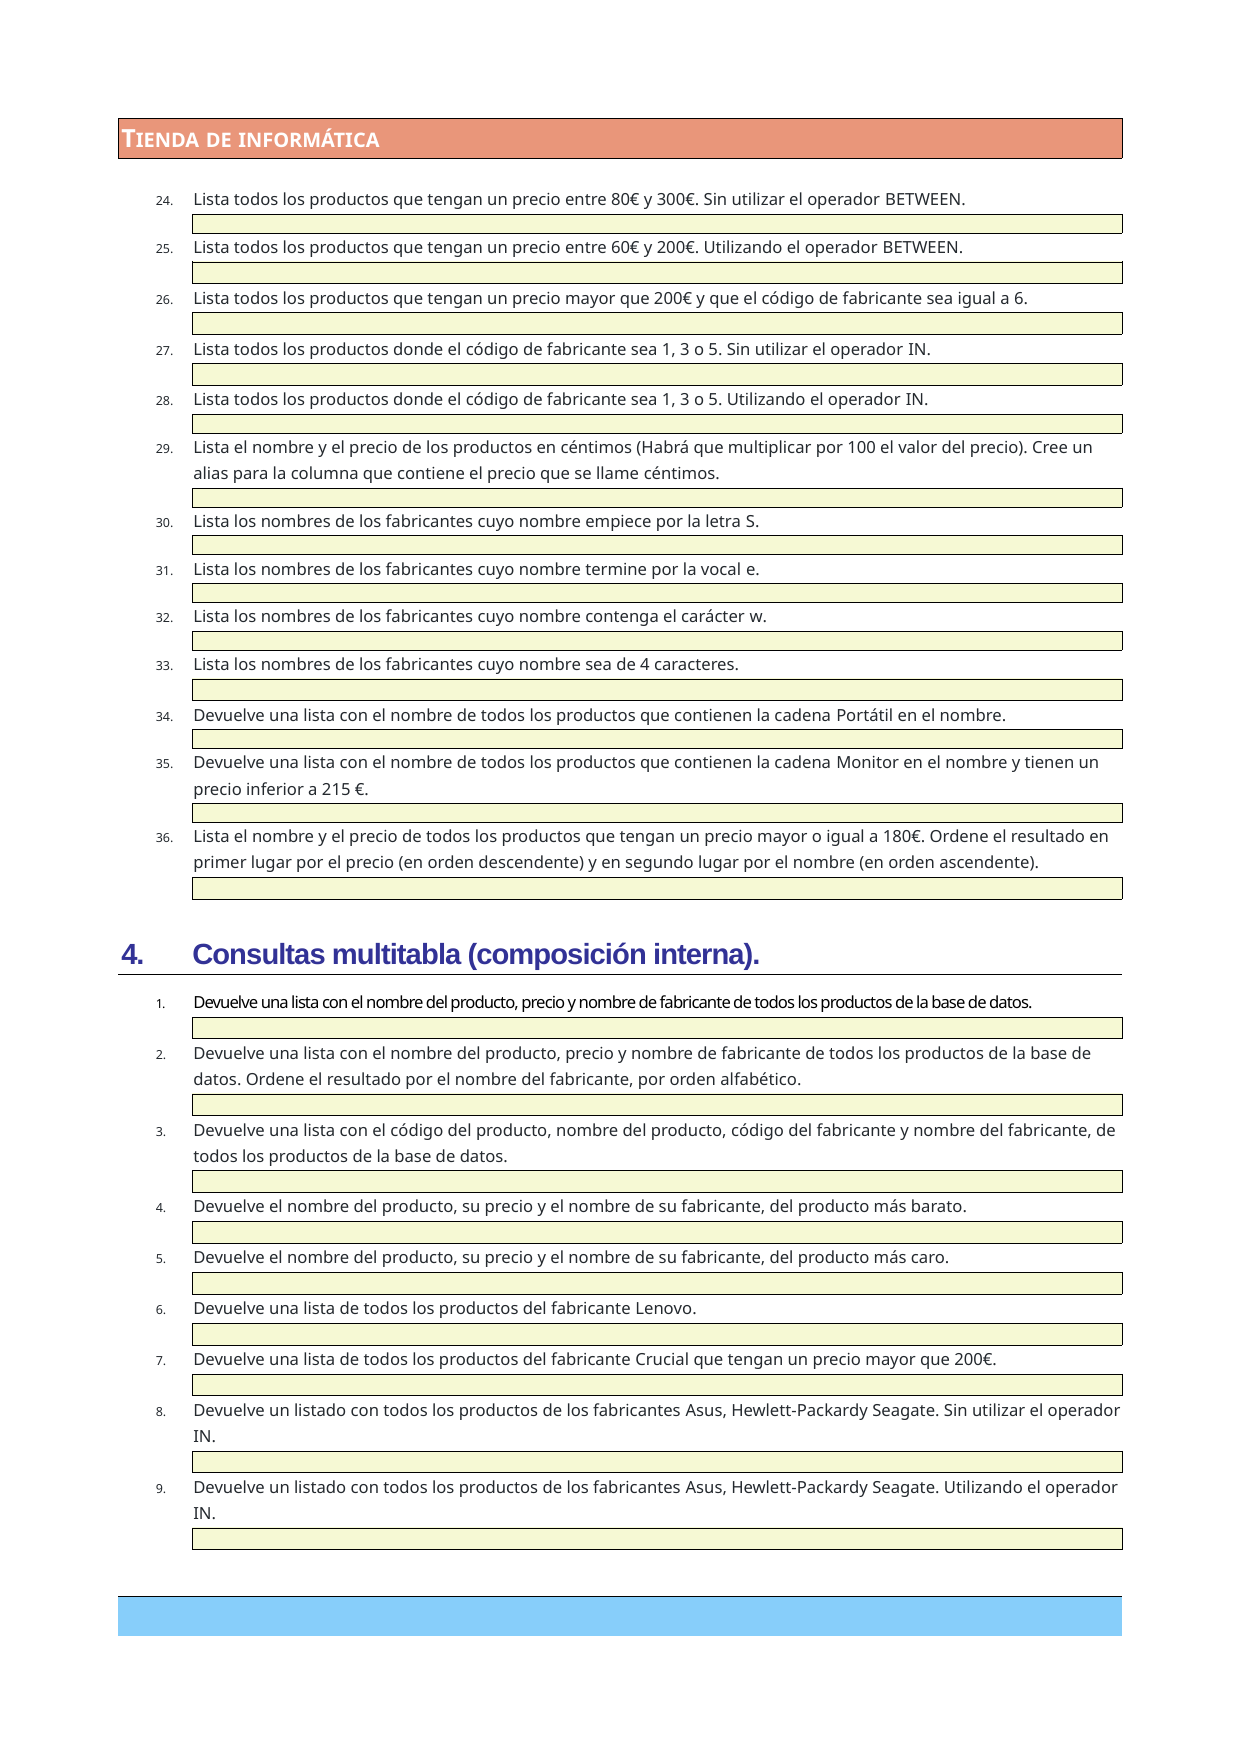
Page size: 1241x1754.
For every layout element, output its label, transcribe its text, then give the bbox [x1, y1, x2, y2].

list Devuelve un listado con todos los productos de los fabricantes Asus, Hewlett-Packardy Seagate. Sin utilizar el operador IN. [156, 1398, 1122, 1447]
text 4. Consultas multitabla (composición interna). [118, 934, 1122, 974]
list Lista todos los productos donde el código de fabricante sea 1, 3 o 5. Sin utilizar el operador IN. [156, 337, 1122, 360]
list Lista el nombre y el precio de todos los productos que tengan un precio mayor o igual a 180€. Ordene el resultado en primer lugar por el precio (en orden descendente) y en segundo lugar por el nombre (en orden ascendente). [156, 825, 1122, 873]
list Devuelve el nombre del producto, su precio y el nombre de su fabricante, del producto más caro. [156, 1246, 1122, 1269]
list Devuelve el nombre del producto, su precio y el nombre de su fabricante, del producto más barato. [156, 1195, 1122, 1218]
list Lista todos los productos donde el código de fabricante sea 1, 3 o 5. Utilizando el operador IN. [156, 388, 1122, 411]
list Lista los nombres de los fabricantes cuyo nombre termine por la vocal e. [156, 557, 1122, 580]
list Devuelve una lista con el nombre del producto, precio y nombre de fabricante de todos los productos de la base de datos. [156, 991, 1122, 1013]
list Lista todos los productos que tengan un precio entre 80€ y 300€. Sin utilizar el operador BETWEEN. [156, 188, 1122, 210]
list Devuelve una lista con el nombre del producto, precio y nombre de fabricante de todos los productos de la base de datos. Ordene el resultado por el nombre del fabricante, por orden alfabético. [156, 1041, 1122, 1090]
list Lista los nombres de los fabricantes cuyo nombre empiece por la letra S. [156, 509, 1122, 532]
list Devuelve una lista de todos los productos del fabricante Lenovo. [156, 1297, 1122, 1319]
list Devuelve una lista con el nombre de todos los productos que contienen la cadena Portátil en el nombre. [156, 703, 1122, 726]
list Lista los nombres de los fabricantes cuyo nombre contenga el carácter w. [156, 605, 1122, 627]
list Devuelve una lista con el código del producto, nombre del producto, código del fabricante y nombre del fabricante, de todos los productos de la base de datos. [156, 1118, 1122, 1167]
list Devuelve un listado con todos los productos de los fabricantes Asus, Hewlett-Packardy Seagate. Utilizando el operador IN. [156, 1475, 1122, 1524]
list Devuelve una lista de todos los productos del fabricante Crucial que tengan un precio mayor que 200€. [156, 1348, 1122, 1370]
list Lista el nombre y el precio de los productos en céntimos (Habrá que multiplicar por 100 el valor del precio). Cree un alias para la columna que contiene el precio que se llame céntimos. [156, 436, 1122, 484]
list Lista todos los productos que tengan un precio entre 60€ y 200€. Utilizando el operador BETWEEN. [156, 235, 1122, 258]
list Lista los nombres de los fabricantes cuyo nombre sea de 4 caracteres. [156, 652, 1122, 675]
list Lista todos los productos que tengan un precio mayor que 200€ y que el código de fabricante sea igual a 6. [156, 286, 1122, 309]
list Devuelve una lista con el nombre de todos los productos que contienen la cadena Monitor en el nombre y tienen un precio inferior a 215 €. [156, 751, 1122, 800]
